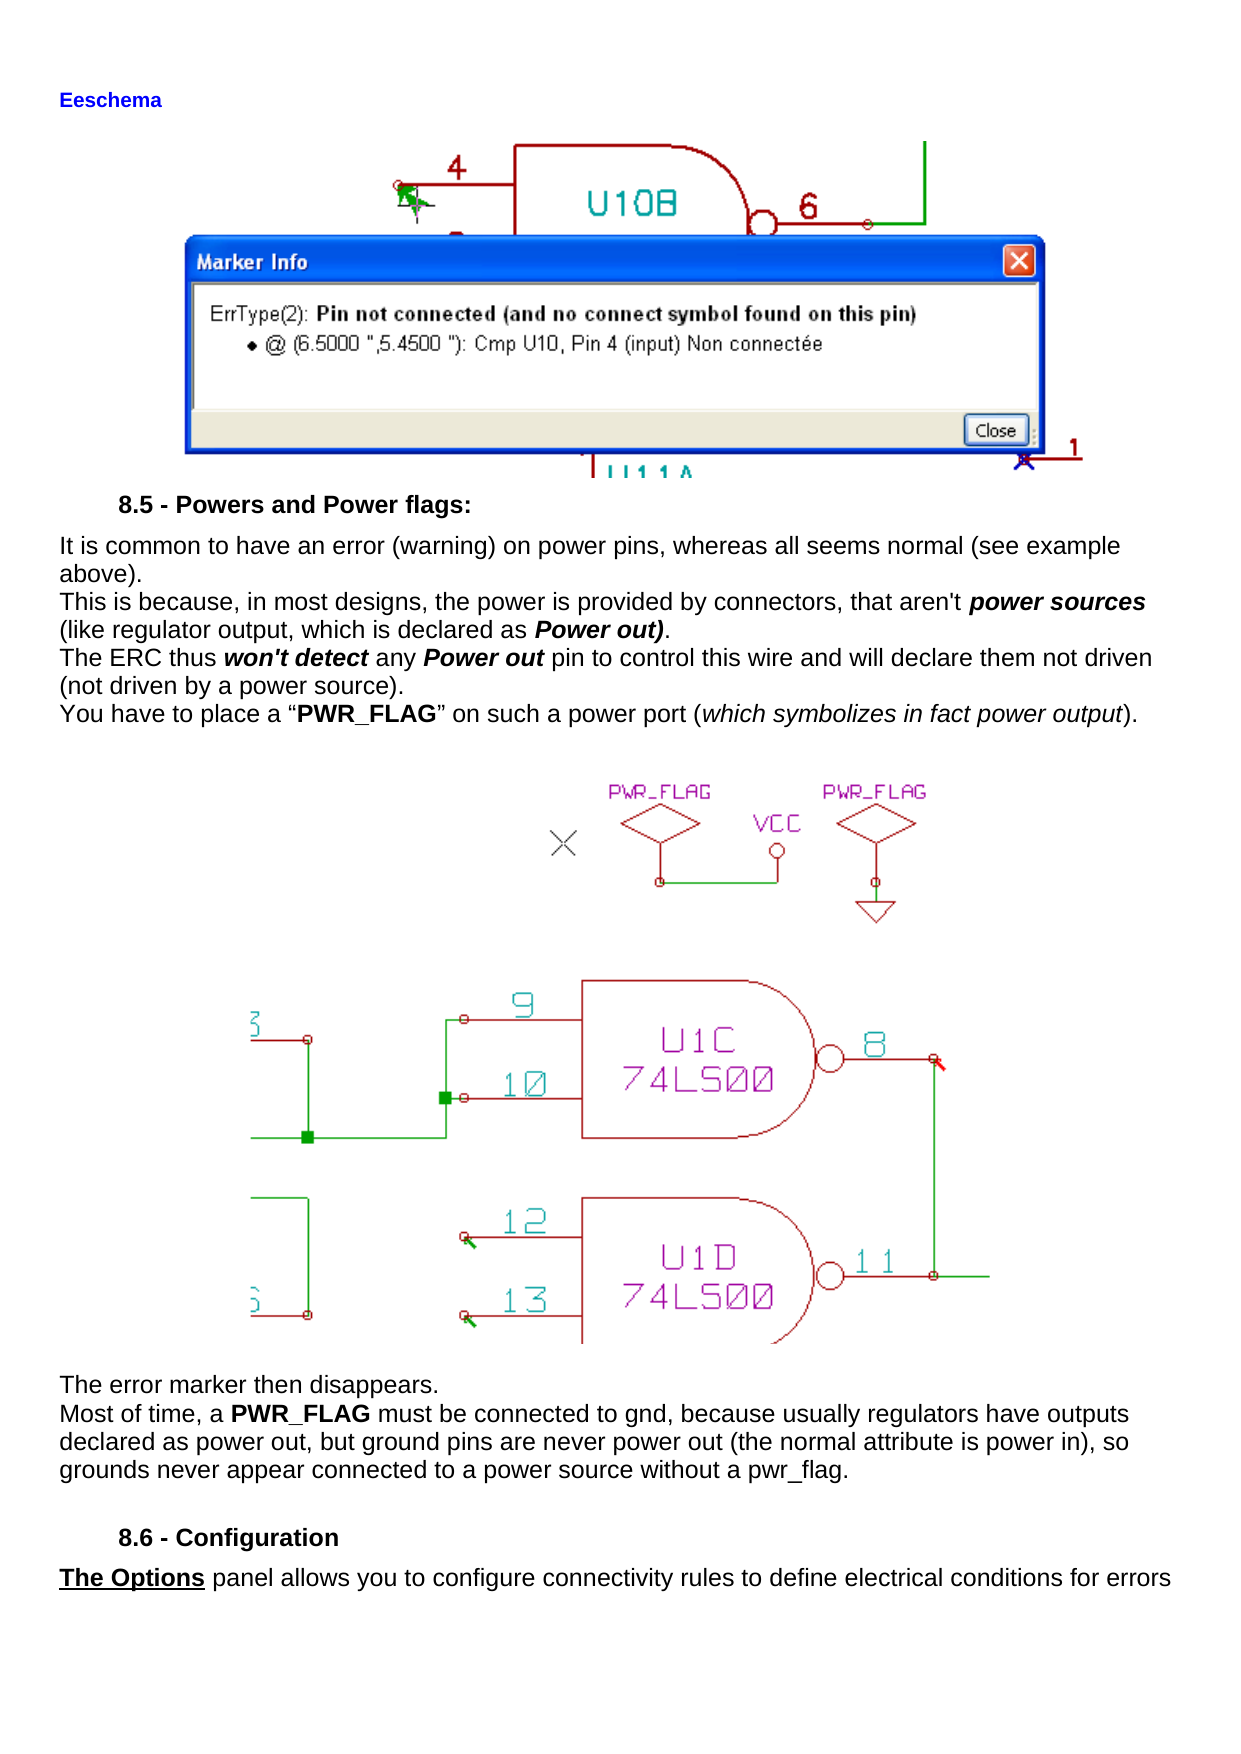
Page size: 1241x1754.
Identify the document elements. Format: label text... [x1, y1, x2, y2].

text You have to place a “PWR_FLAG” on such a power port (which symbolizes in fact power output). [59, 700, 1181, 728]
subtitle Powers and Power flags: [118, 491, 1181, 519]
text This is because, in most designs, the power is provided by connectors, that aren't power sources (like regulator output, which is declared as Power out). [59, 588, 1181, 644]
text The error marker then disappears. [59, 1371, 1181, 1399]
picture [157, 141, 1083, 478]
text Most of time, a PWR_FLAG must be connected to gnd, because usually regulators have outputs declared as power out, but ground pins are never power out (the normal attribute is power in), so grounds never appear connected to a power source without a pwr_flag. [59, 1399, 1181, 1483]
text The Options panel allows you to configure connectivity rules to define electrical conditions for errors [59, 1564, 1181, 1592]
subtitle Configuration [118, 1524, 1181, 1552]
text It is common to have an error (warning) on power pins, whereas all seems normal (see example above). [59, 532, 1181, 588]
text The ERC thus won't detect any Power out pin to control this wire and will declare them not driven (not driven by a power source). [59, 644, 1181, 700]
